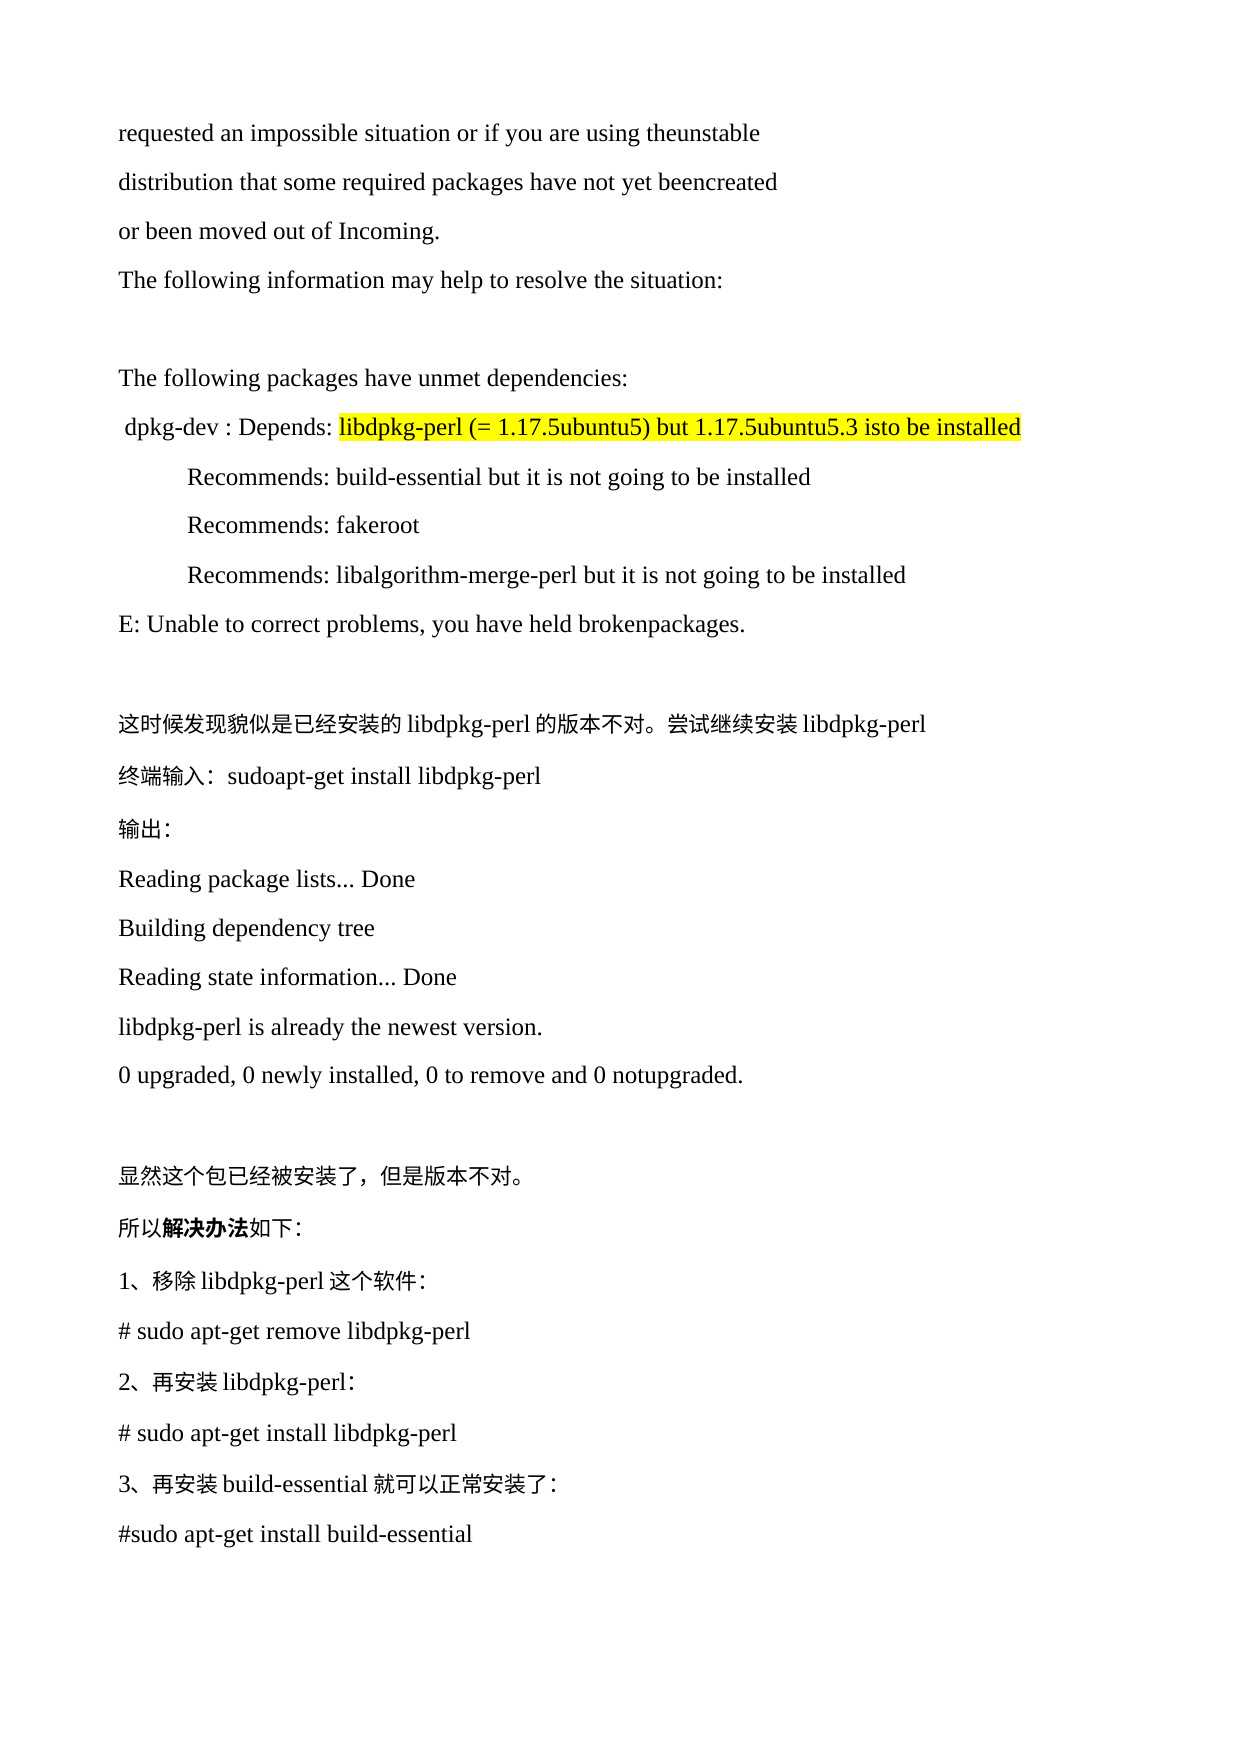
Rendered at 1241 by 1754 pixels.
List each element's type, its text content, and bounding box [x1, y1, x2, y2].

text 0 upgraded, 0 newly installed, 0 to remove and 0 notupgraded. [118, 1061, 1122, 1089]
text 终端输入：sudoapt-get install libdpkg-perl [118, 759, 1122, 791]
text Recommends: libalgorithm-merge-perl but it is not going to be installed [118, 560, 1122, 588]
text Reading package lists... Done [118, 864, 1122, 893]
text 显然这个包已经被安装了，但是版本不对。 [118, 1159, 1122, 1190]
text dpkg-dev : Depends: libdpkg-perl (= 1.17.5ubuntu5) but 1.17.5ubuntu5.3 isto be installed [118, 412, 1122, 441]
text requested an impossible situation or if you are using theunstable [118, 118, 1122, 147]
text distribution that some required packages have not yet beencreated [118, 167, 1122, 196]
text E: Unable to correct problems, you have held brokenpackages. [118, 609, 1122, 637]
text Recommends: build-essential but it is not going to be installed [118, 462, 1122, 490]
text 所以解决办法如下： [118, 1211, 1122, 1243]
text 3、再安装build-essential就可以正常安装了： [118, 1467, 1122, 1498]
text 输出： [118, 812, 1122, 843]
text # sudo apt-get install libdpkg-perl [118, 1418, 1122, 1447]
text or been moved out of Incoming. [118, 216, 1122, 245]
text libdpkg-perl is already the newest version. [118, 1012, 1122, 1040]
text The following packages have unmet dependencies: [118, 363, 1122, 392]
text 2、再安装libdpkg-perl： [118, 1365, 1122, 1397]
text # sudo apt-get remove libdpkg-perl [118, 1316, 1122, 1345]
text Reading state information... Done [118, 962, 1122, 991]
text The following information may help to resolve the situation: [118, 265, 1122, 294]
text 这时候发现貌似是已经安装的libdpkg-perl的版本不对。尝试继续安装libdpkg-perl [118, 707, 1122, 738]
text Recommends: fakeroot [118, 511, 1122, 539]
text 1、移除libdpkg-perl这个软件： [118, 1264, 1122, 1295]
text #sudo apt-get install build-essential [118, 1519, 1122, 1548]
text Building dependency tree [118, 913, 1122, 942]
